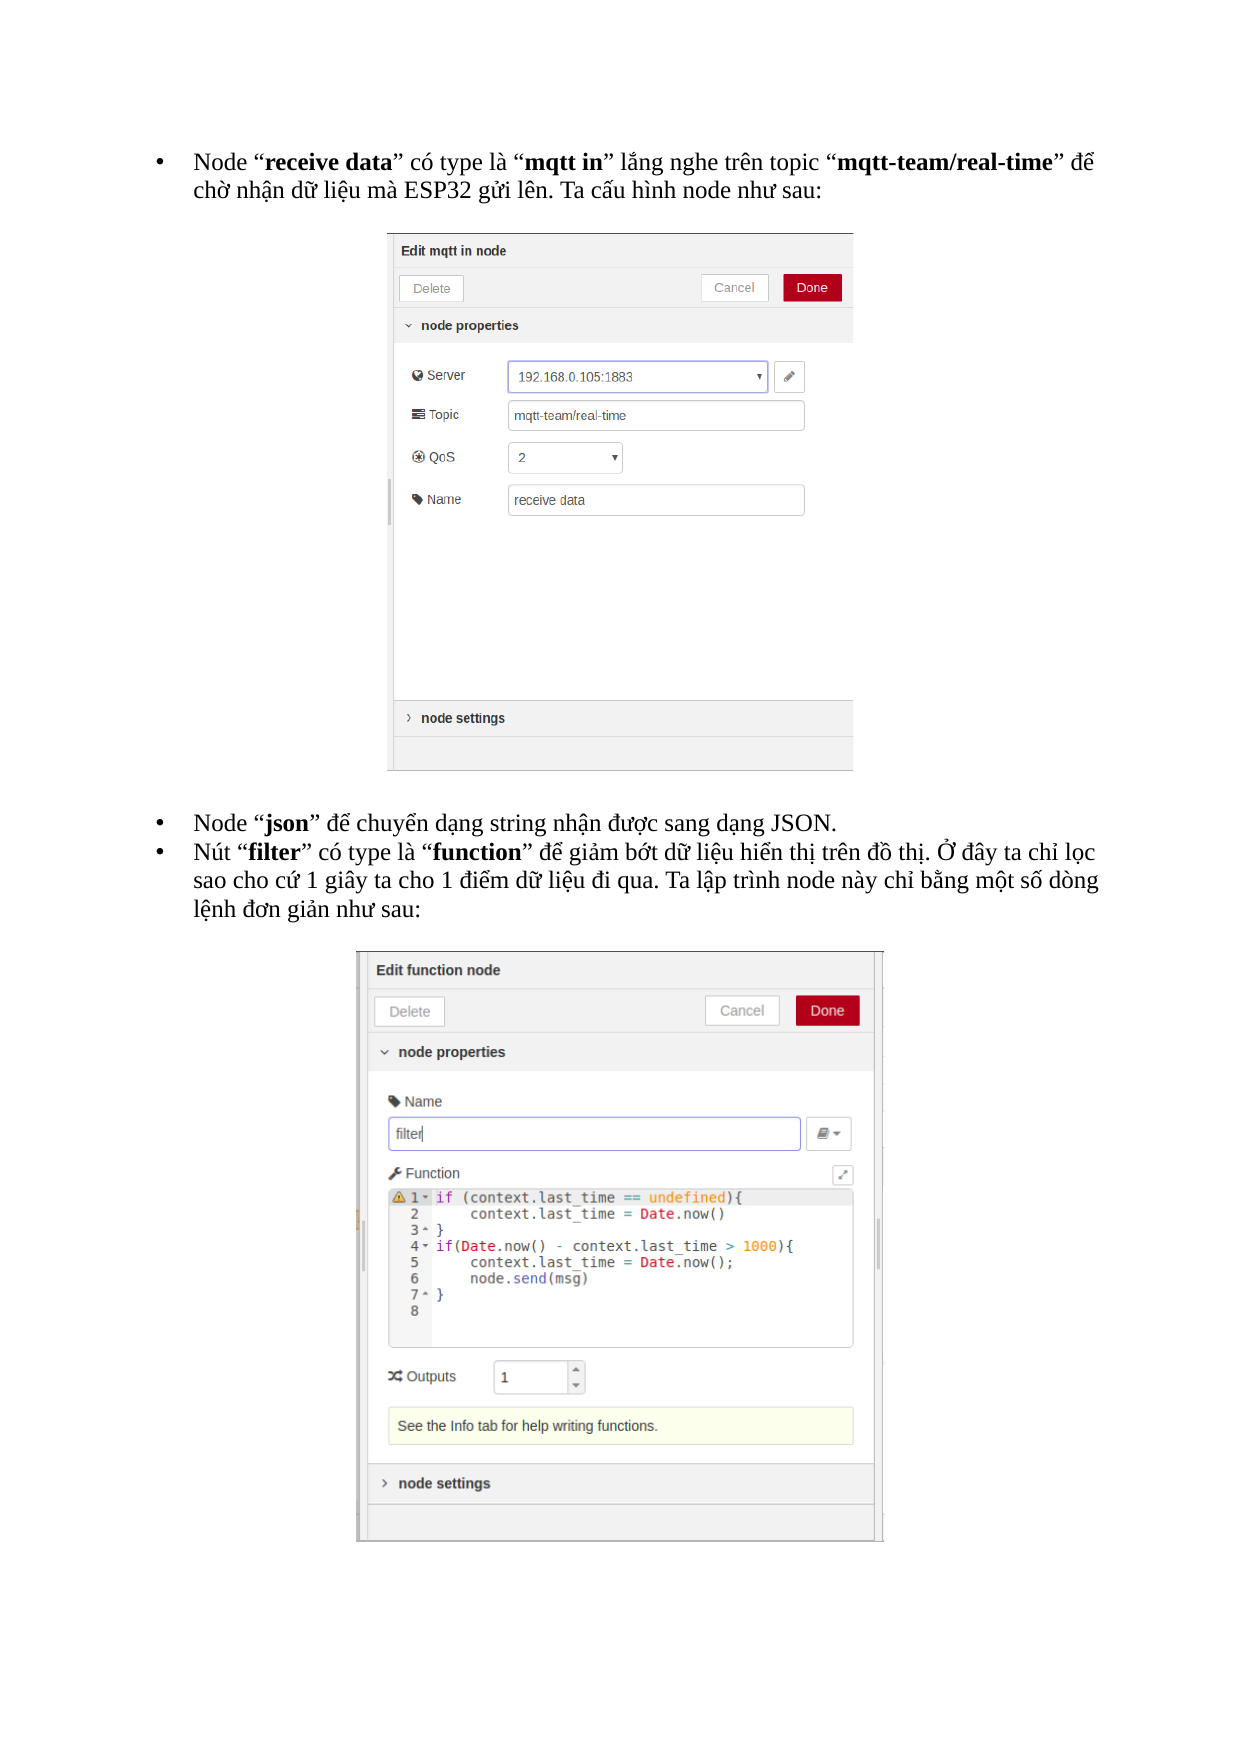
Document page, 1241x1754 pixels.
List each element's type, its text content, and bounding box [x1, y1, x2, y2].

list Node “json” để chuyển dạng string nhận được sang dạng JSON. [156, 808, 1122, 837]
picture [356, 951, 885, 1542]
picture [387, 233, 854, 771]
list Node “receive data” có type là “mqtt in” lắng nghe trên topic “mqtt-team/real-time” để chờ nhận dữ liệu mà ESP32 gửi lên. Ta cấu hình node như sau: [156, 147, 1122, 204]
list Nút “filter” có type là “function” để giảm bớt dữ liệu hiển thị trên đồ thị. Ở đây ta chỉ lọc sao cho cứ 1 giây ta cho 1 điểm dữ liệu đi qua. Ta lập trình node này chỉ bằng một số dòng lệnh đơn giản như sau: [156, 837, 1122, 923]
